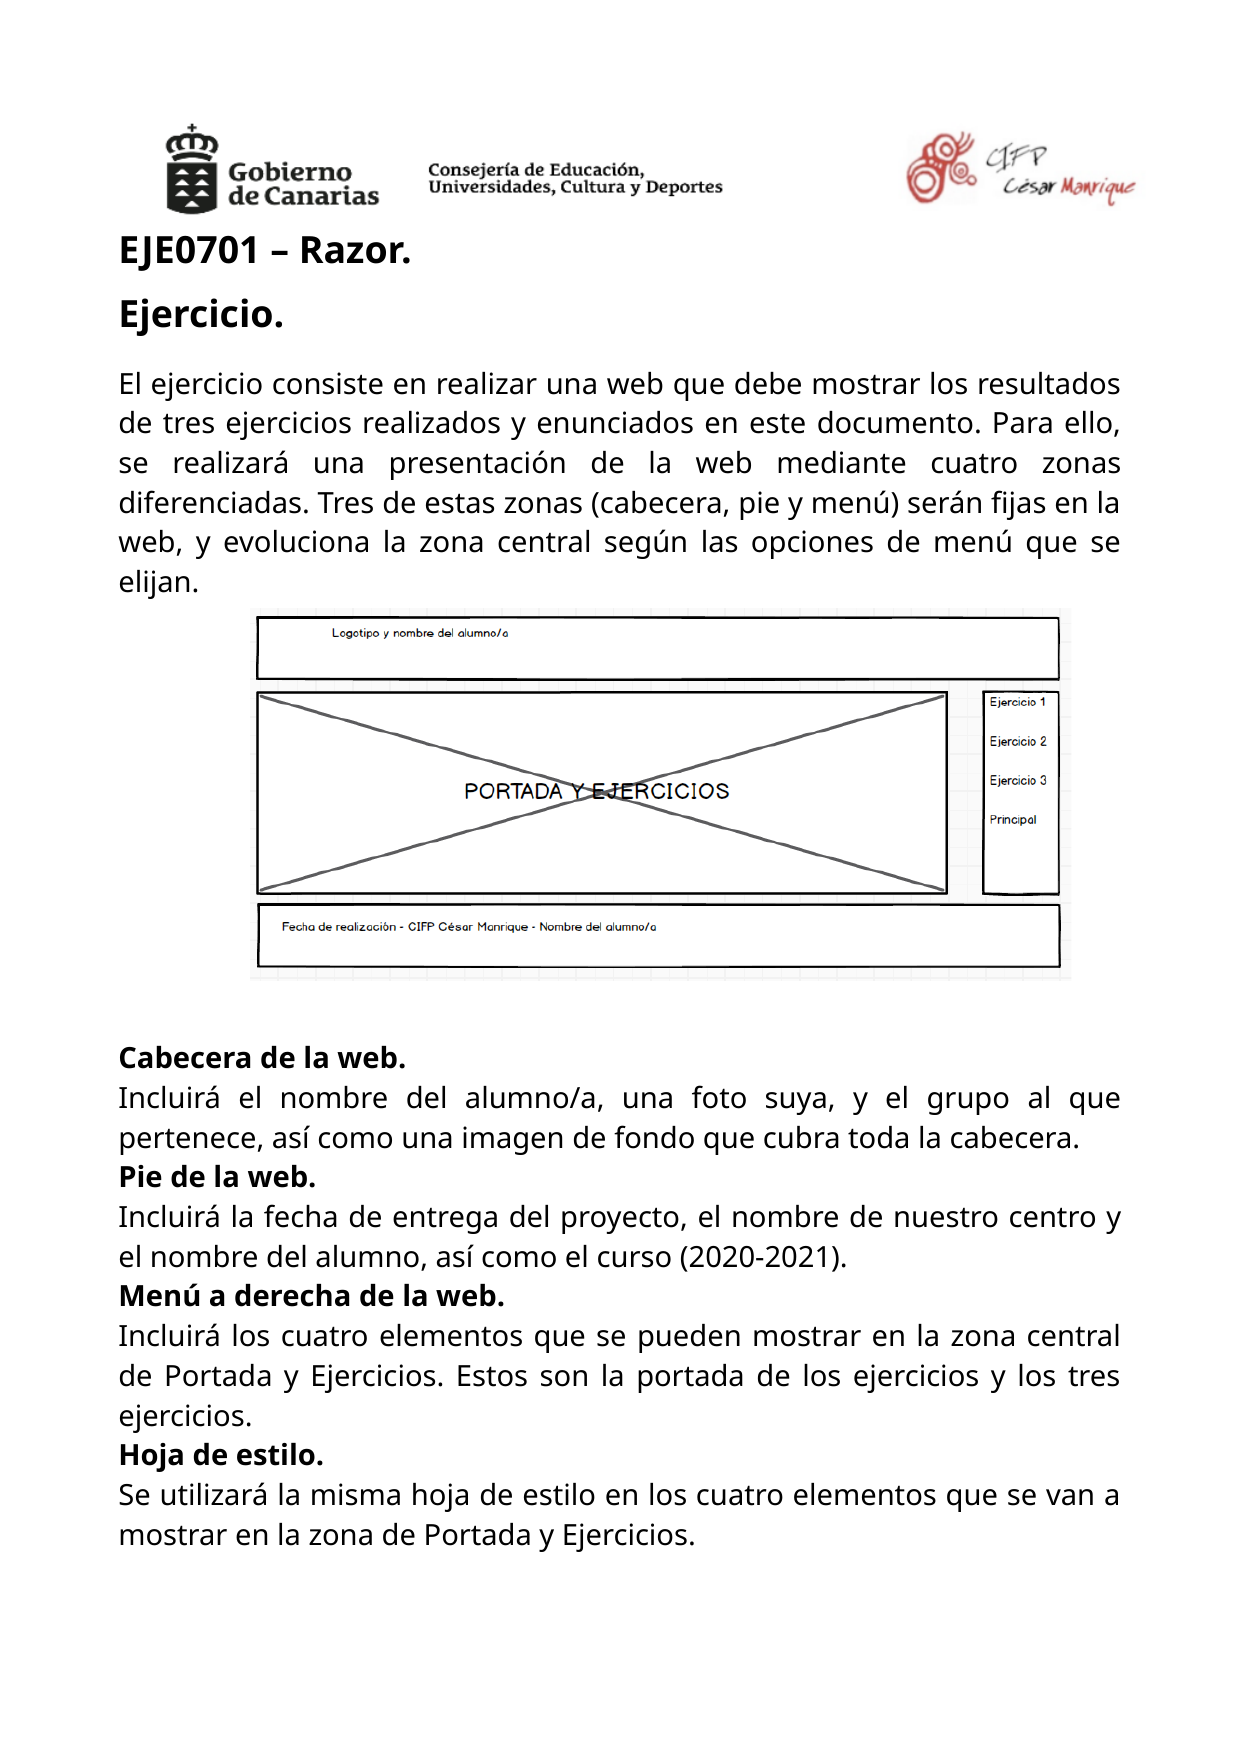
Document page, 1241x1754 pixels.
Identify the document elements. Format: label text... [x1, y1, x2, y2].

subtitle EJE0701 – Razor. [118, 195, 1122, 274]
text Ejercicio. [118, 287, 1122, 338]
text Pie de la web. [118, 1157, 1122, 1196]
text Incluirá los cuatro elementos que se pueden mostrar en la zona central de Portada y Ejercicios. Estos son la portada de los ejercicios y los tres ejercicios. [118, 1315, 1122, 1434]
text Cabecera de la web. [118, 1038, 1122, 1077]
list El ejercicio consiste en realizar una web que debe mostrar los resultados de tres ejercicios realizados y enunciados en este documento. Para ello, se realizará una presentación de la web mediante cuatro zonas diferenciadas. Tres de estas zonas (cabecera, pie y menú) serán fijas en la web, y evoluciona la zona central según las opciones de menú que se elijan. [118, 363, 1122, 601]
text Menú a derecha de la web. [118, 1276, 1122, 1315]
picture [250, 608, 1072, 981]
text Se utilizará la misma hoja de estilo en los cuatro elementos que se van a mostrar en la zona de Portada y Ejercicios. [118, 1474, 1122, 1553]
text Hoja de estilo. [118, 1434, 1122, 1474]
text Incluirá el nombre del alumno/a, una foto suya, y el grupo al que pertenece, así como una imagen de fondo que cubra toda la cabecera. [118, 1077, 1122, 1157]
picture [143, 119, 1148, 224]
text Incluirá la fecha de entrega del proyecto, el nombre de nuestro centro y el nombre del alumno, así como el curso (2020-2021). [118, 1196, 1122, 1276]
